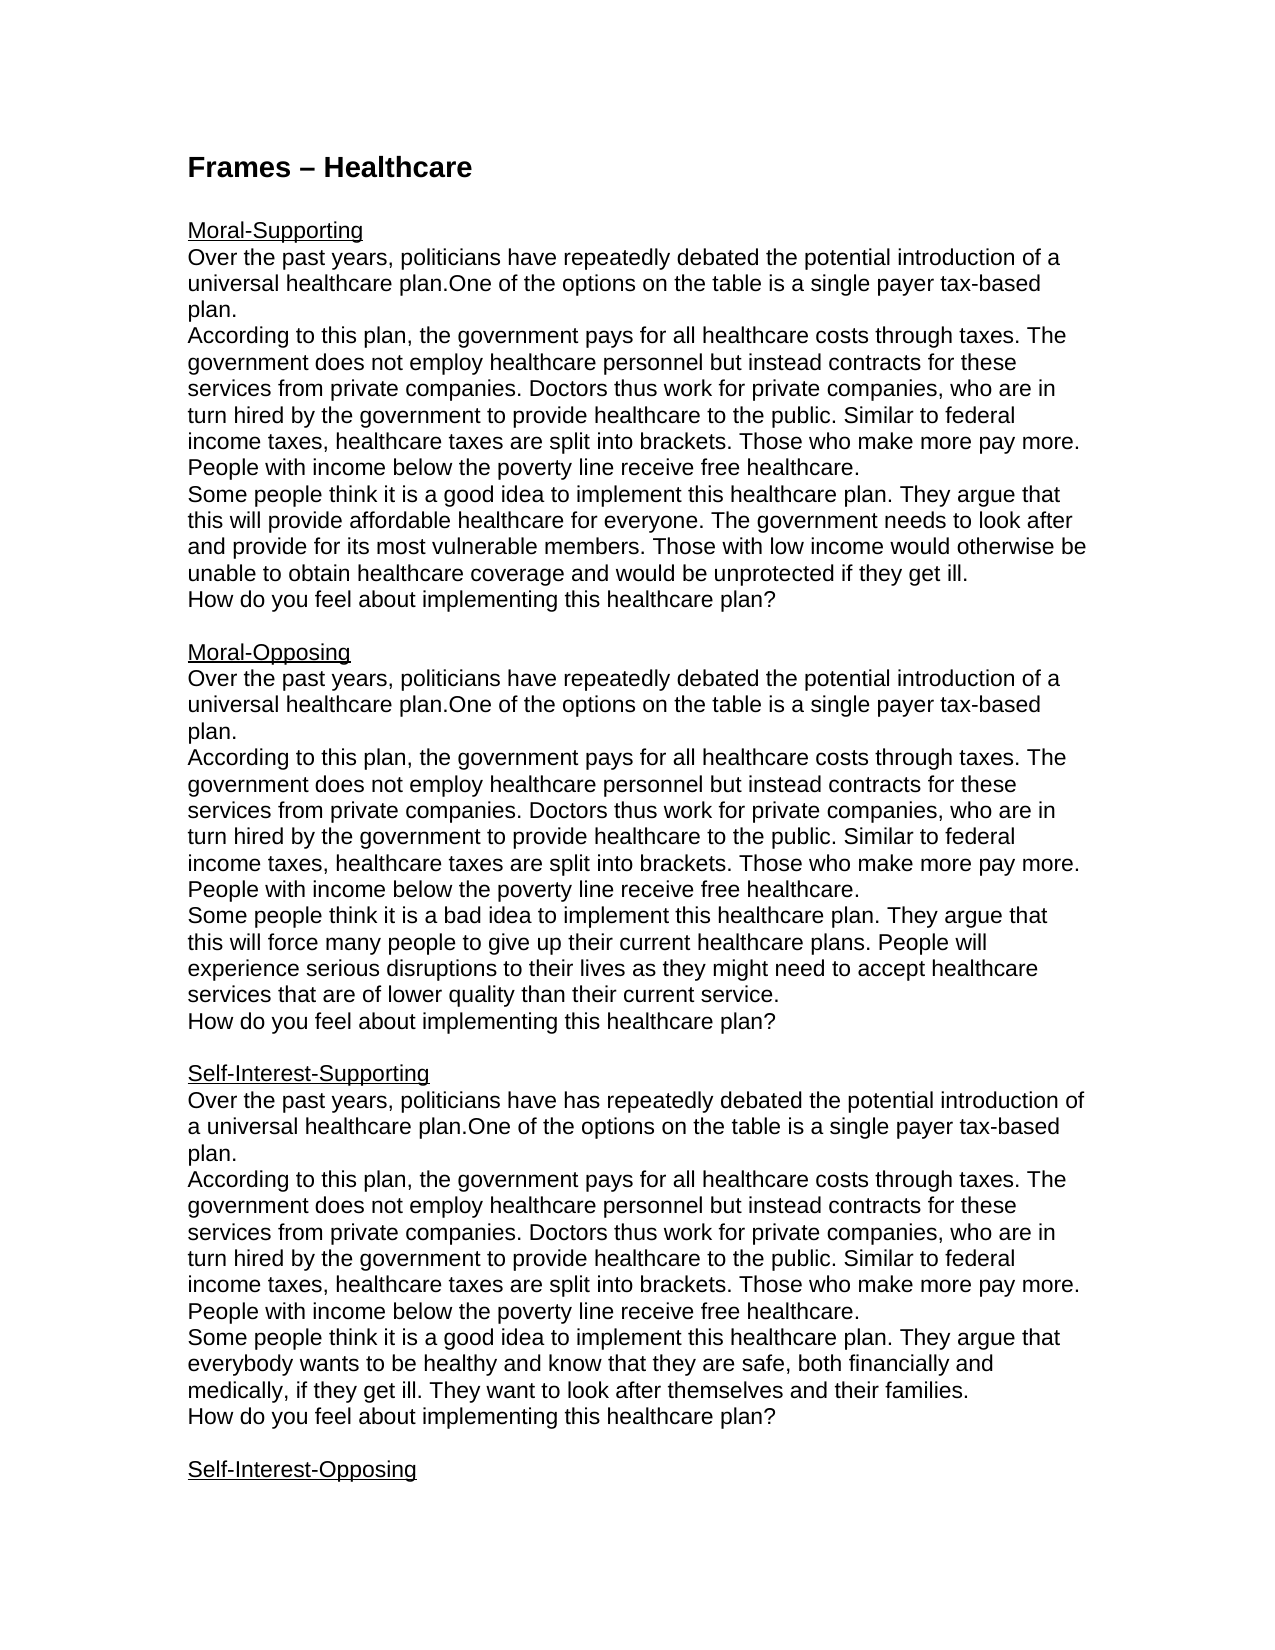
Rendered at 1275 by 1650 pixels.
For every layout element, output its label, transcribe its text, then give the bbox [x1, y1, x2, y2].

text Moral-Supporting [187, 217, 1087, 243]
text According to this plan, the government pays for all healthcare costs through taxes. The government does not employ healthcare personnel but instead contracts for these services from private companies. Doctors thus work for private companies, who are in turn hired by the government to provide healthcare to the public. Similar to federal income taxes, healthcare taxes are split into brackets. Those who make more pay more. People with income below the poverty line receive free healthcare. [187, 744, 1087, 902]
text Some people think it is a good idea to implement this healthcare plan. They argue that this will provide affordable healthcare for everyone. The government needs to look after and provide for its most vulnerable members. Those with low income would otherwise be unable to obtain healthcare coverage and would be unprotected if they get ill. [187, 481, 1087, 586]
text How do you feel about implementing this healthcare plan? [187, 1403, 1087, 1429]
text How do you feel about implementing this healthcare plan? [187, 586, 1087, 612]
text Self-Interest-Supporting [187, 1060, 1087, 1087]
text Some people think it is a bad idea to implement this healthcare plan. They argue that this will force many people to give up their current healthcare plans. People will experience serious disruptions to their lives as they might need to accept healthcare services that are of lower quality than their current service. [187, 902, 1087, 1008]
text Over the past years, politicians have has repeatedly debated the potential introduction of a universal healthcare plan.One of the options on the table is a single payer tax-based plan. [187, 1087, 1087, 1166]
text According to this plan, the government pays for all healthcare costs through taxes. The government does not employ healthcare personnel but instead contracts for these services from private companies. Doctors thus work for private companies, who are in turn hired by the government to provide healthcare to the public. Similar to federal income taxes, healthcare taxes are split into brackets. Those who make more pay more. People with income below the poverty line receive free healthcare. [187, 1166, 1087, 1324]
text Some people think it is a good idea to implement this healthcare plan. They argue that everybody wants to be healthy and know that they are safe, both financially and medically, if they get ill. They want to look after themselves and their families. [187, 1324, 1087, 1403]
text According to this plan, the government pays for all healthcare costs through taxes. The government does not employ healthcare personnel but instead contracts for these services from private companies. Doctors thus work for private companies, who are in turn hired by the government to provide healthcare to the public. Similar to federal income taxes, healthcare taxes are split into brackets. Those who make more pay more. People with income below the poverty line receive free healthcare. [187, 322, 1087, 481]
text Self-Interest-Opposing [187, 1456, 1087, 1482]
text How do you feel about implementing this healthcare plan? [187, 1008, 1087, 1034]
text Over the past years, politicians have repeatedly debated the potential introduction of a universal healthcare plan.One of the options on the table is a single payer tax-based plan. [187, 243, 1087, 322]
text Over the past years, politicians have repeatedly debated the potential introduction of a universal healthcare plan.One of the options on the table is a single payer tax-based plan. [187, 665, 1087, 744]
text Frames – Healthcare [187, 150, 1087, 183]
text Moral-Opposing [187, 639, 1087, 665]
